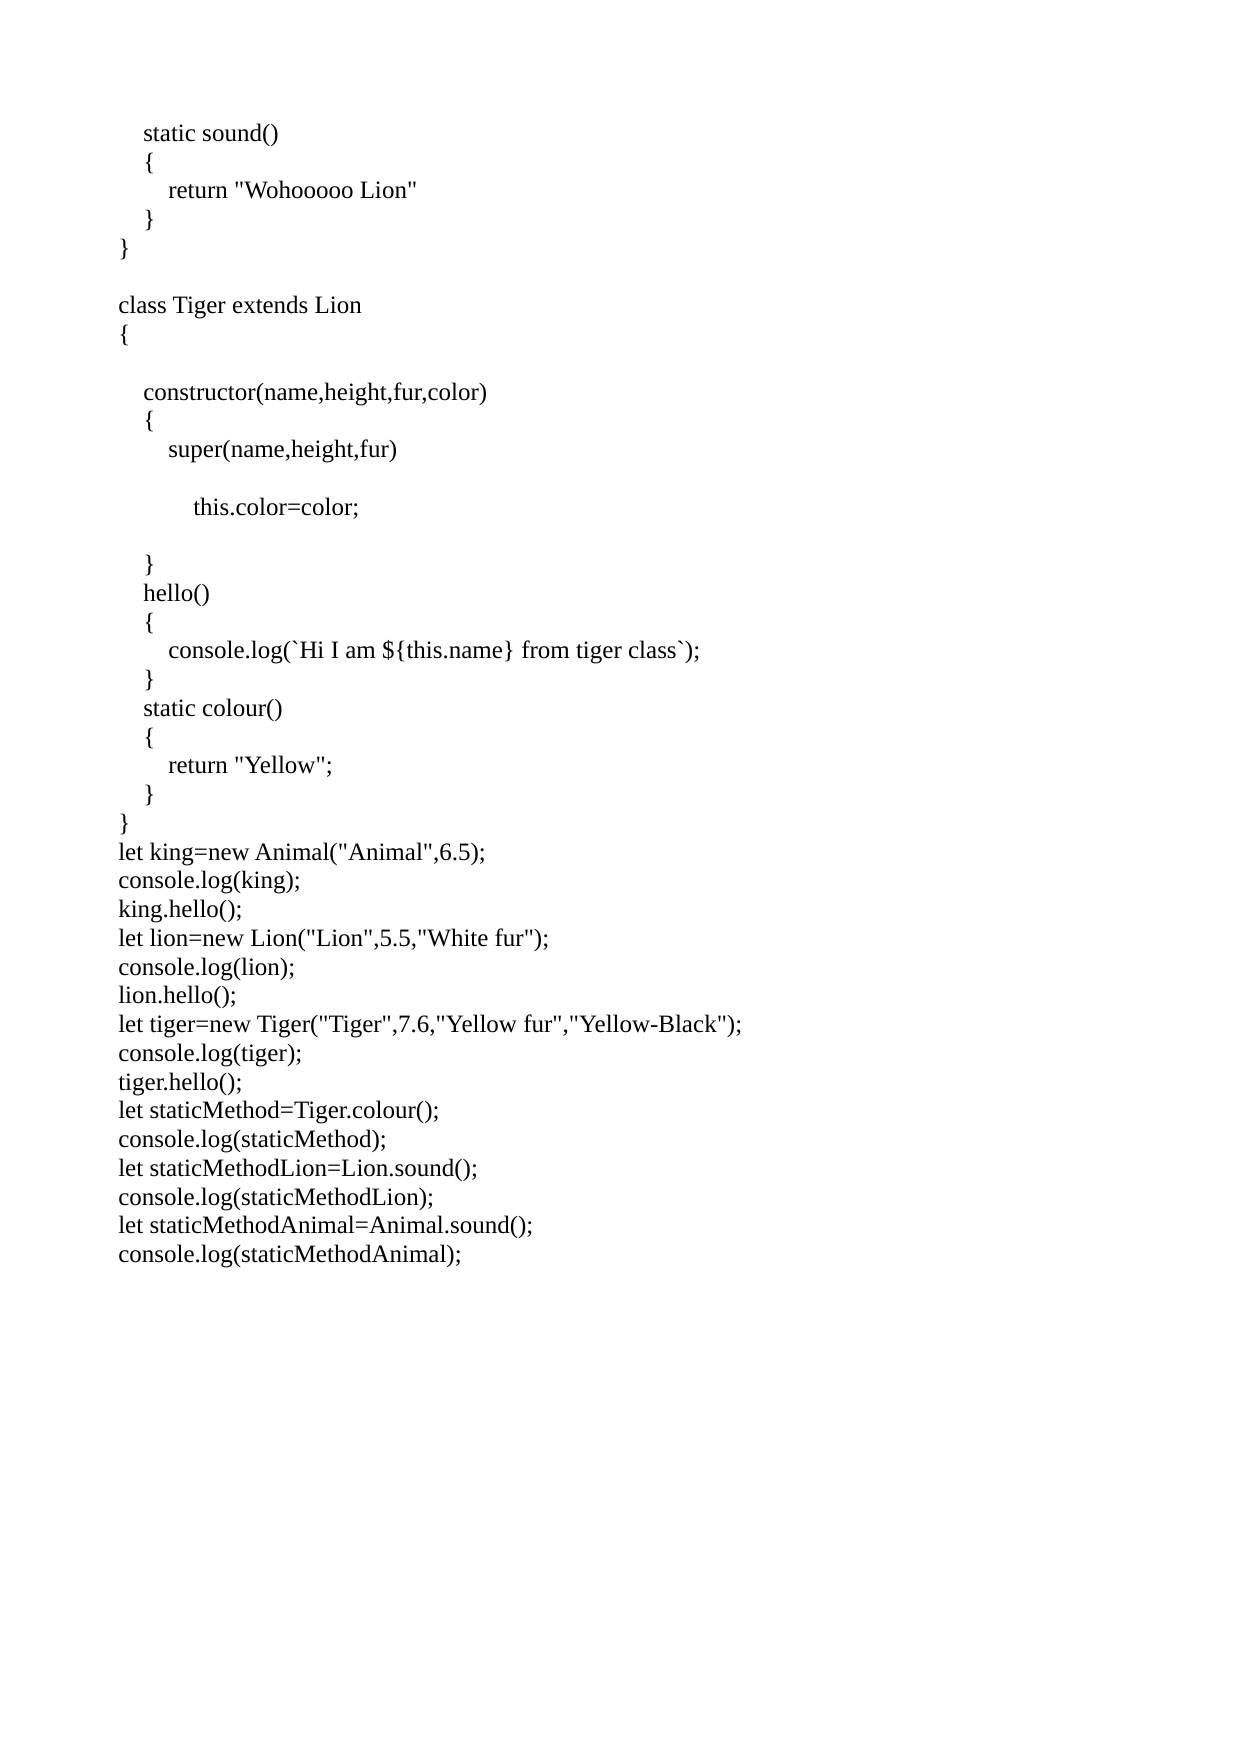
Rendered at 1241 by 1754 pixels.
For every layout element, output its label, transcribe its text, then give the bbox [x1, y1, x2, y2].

text { [118, 406, 1122, 434]
text let king=new Animal("Animal",6.5); [118, 837, 1122, 866]
text lion.hello(); [118, 981, 1122, 1009]
text let staticMethod=Tiger.colour(); [118, 1096, 1122, 1124]
text console.log(king); [118, 866, 1122, 894]
text constructor(name,height,fur,color) [118, 377, 1122, 406]
text { [118, 607, 1122, 636]
text class Tiger extends Lion [118, 291, 1122, 319]
text } [118, 779, 1122, 808]
text } [118, 664, 1122, 693]
text } [118, 549, 1122, 578]
text super(name,height,fur) [118, 434, 1122, 463]
text } [118, 233, 1122, 262]
text let staticMethodAnimal=Animal.sound(); [118, 1211, 1122, 1239]
text static sound() [118, 118, 1122, 147]
text let staticMethodLion=Lion.sound(); [118, 1153, 1122, 1182]
text let tiger=new Tiger("Tiger",7.6,"Yellow fur","Yellow-Black"); [118, 1009, 1122, 1038]
text console.log(lion); [118, 952, 1122, 981]
text static colour() [118, 693, 1122, 722]
text console.log(`Hi I am ${this.name} from tiger class`); [118, 636, 1122, 664]
text let lion=new Lion("Lion",5.5,"White fur"); [118, 923, 1122, 952]
text { [118, 722, 1122, 751]
text console.log(staticMethod); [118, 1124, 1122, 1153]
text tiger.hello(); [118, 1067, 1122, 1096]
text this.color=color; [118, 492, 1122, 521]
text { [118, 319, 1122, 348]
text console.log(staticMethodAnimal); [118, 1239, 1122, 1268]
text king.hello(); [118, 894, 1122, 923]
text console.log(staticMethodLion); [118, 1182, 1122, 1211]
text hello() [118, 578, 1122, 607]
text } [118, 808, 1122, 837]
text return "Yellow"; [118, 751, 1122, 779]
text return "Wohooooo Lion" [118, 176, 1122, 204]
text } [118, 204, 1122, 233]
text console.log(tiger); [118, 1038, 1122, 1067]
text { [118, 147, 1122, 176]
